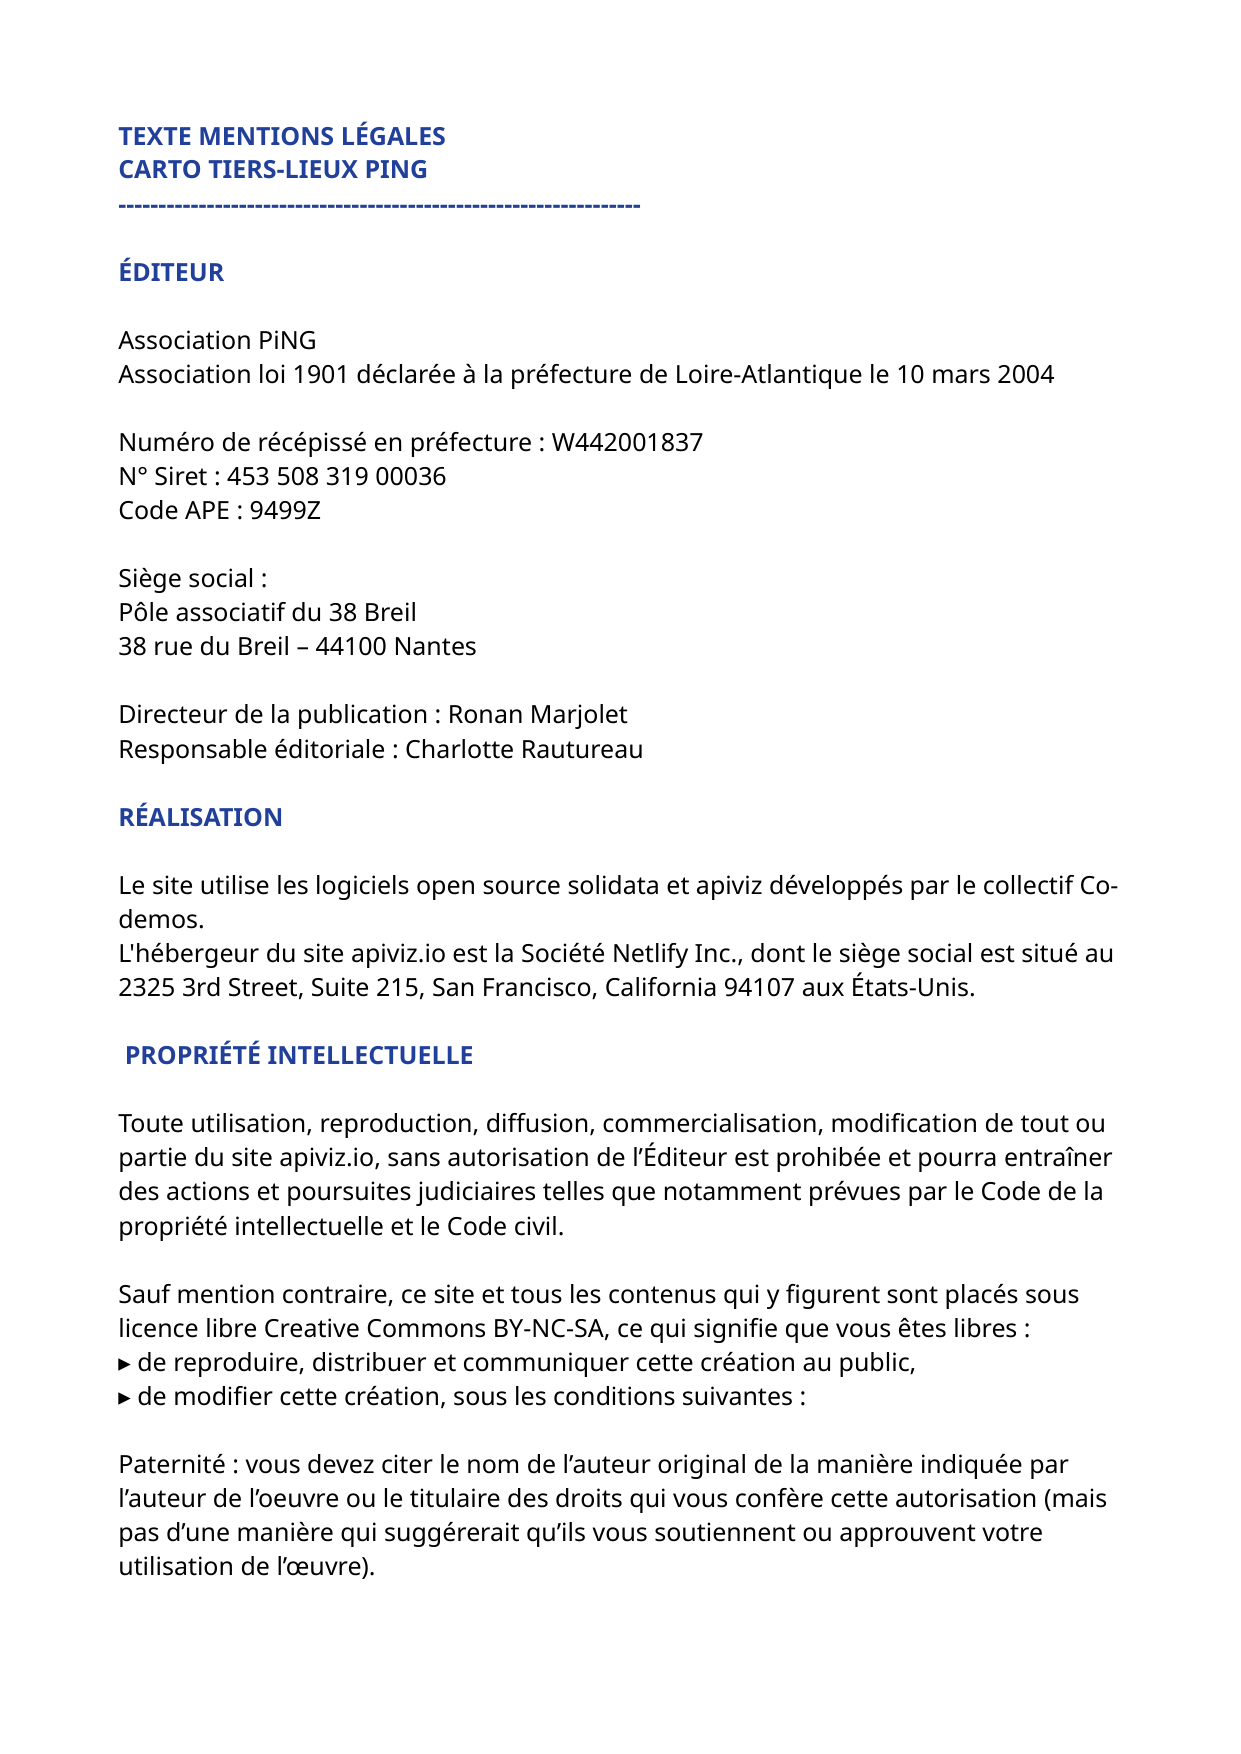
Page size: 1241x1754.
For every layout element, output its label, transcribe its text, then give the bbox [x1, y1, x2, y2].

text Le site utilise les logiciels open source solidata et apiviz développés par le collectif Co-demos. [118, 867, 1122, 936]
text CARTO TIERS-LIEUX PING [118, 152, 1122, 186]
text Code APE : 9499Z [118, 493, 1122, 527]
text ▸ de modifier cette création, sous les conditions suivantes : [118, 1378, 1122, 1412]
text ÉDITEUR [118, 254, 1122, 288]
text TEXTE MENTIONS LÉGALES [118, 118, 1122, 152]
text Siège social : [118, 561, 1122, 595]
text RÉALISATION [118, 799, 1122, 833]
text N° Siret : 453 508 319 00036 [118, 459, 1122, 493]
text Sauf mention contraire, ce site et tous les contenus qui y figurent sont placés sous licence libre Creative Commons BY-NC-SA, ce qui signifie que vous êtes libres : [118, 1276, 1122, 1344]
text Toute utilisation, reproduction, diffusion, commercialisation, modification de tout ou partie du site apiviz.io, sans autorisation de l’Éditeur est prohibée et pourra entraîner des actions et poursuites judiciaires telles que notamment prévues par le Code de la propriété intellectuelle et le Code civil. [118, 1106, 1122, 1242]
text L'hébergeur du site apiviz.io est la Société Netlify Inc., dont le siège social est situé au 2325 3rd Street, Suite 215, San Francisco, California 94107 aux États-Unis. [118, 936, 1122, 1004]
text Numéro de récépissé en préfecture : W442001837 [118, 425, 1122, 459]
text Paternité : vous devez citer le nom de l’auteur original de la manière indiquée par l’auteur de l’oeuvre ou le titulaire des droits qui vous confère cette autorisation (mais pas d’une manière qui suggérerait qu’ils vous soutiennent ou approuvent votre utilisation de l’œuvre). [118, 1447, 1122, 1583]
text Pôle associatif du 38 Breil [118, 595, 1122, 629]
text ▸ de reproduire, distribuer et communiquer cette création au public, [118, 1344, 1122, 1378]
text Association PiNG [118, 322, 1122, 357]
text ----------------------------------------------------------------- [118, 186, 1122, 220]
text PROPRIÉTÉ INTELLECTUELLE [118, 1038, 1122, 1072]
text 38 rue du Breil – 44100 Nantes [118, 629, 1122, 663]
text Directeur de la publication : Ronan Marjolet [118, 697, 1122, 731]
text Association loi 1901 déclarée à la préfecture de Loire-Atlantique le 10 mars 2004 [118, 357, 1122, 391]
text Responsable éditoriale : Charlotte Rautureau [118, 731, 1122, 765]
